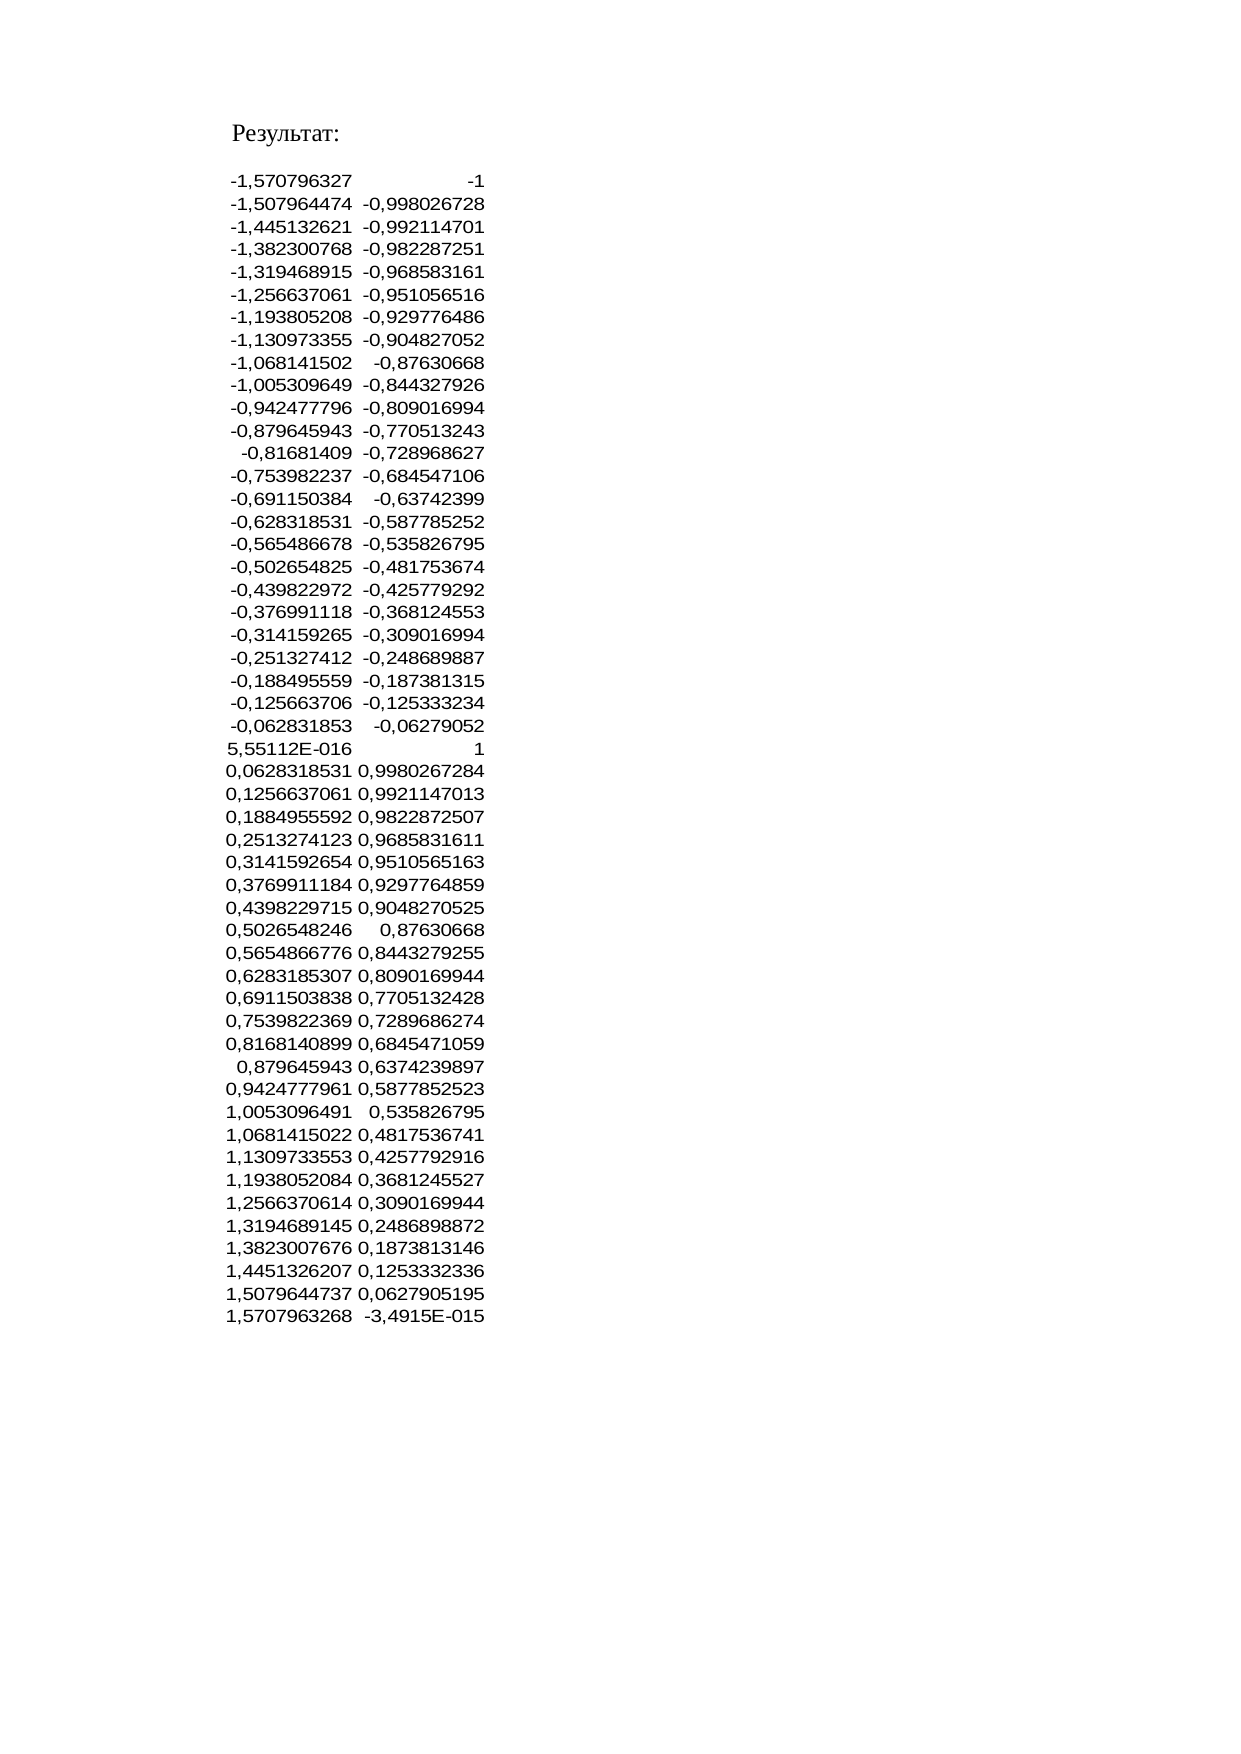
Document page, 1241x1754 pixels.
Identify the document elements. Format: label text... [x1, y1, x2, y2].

text Результат: [158, 118, 1123, 147]
